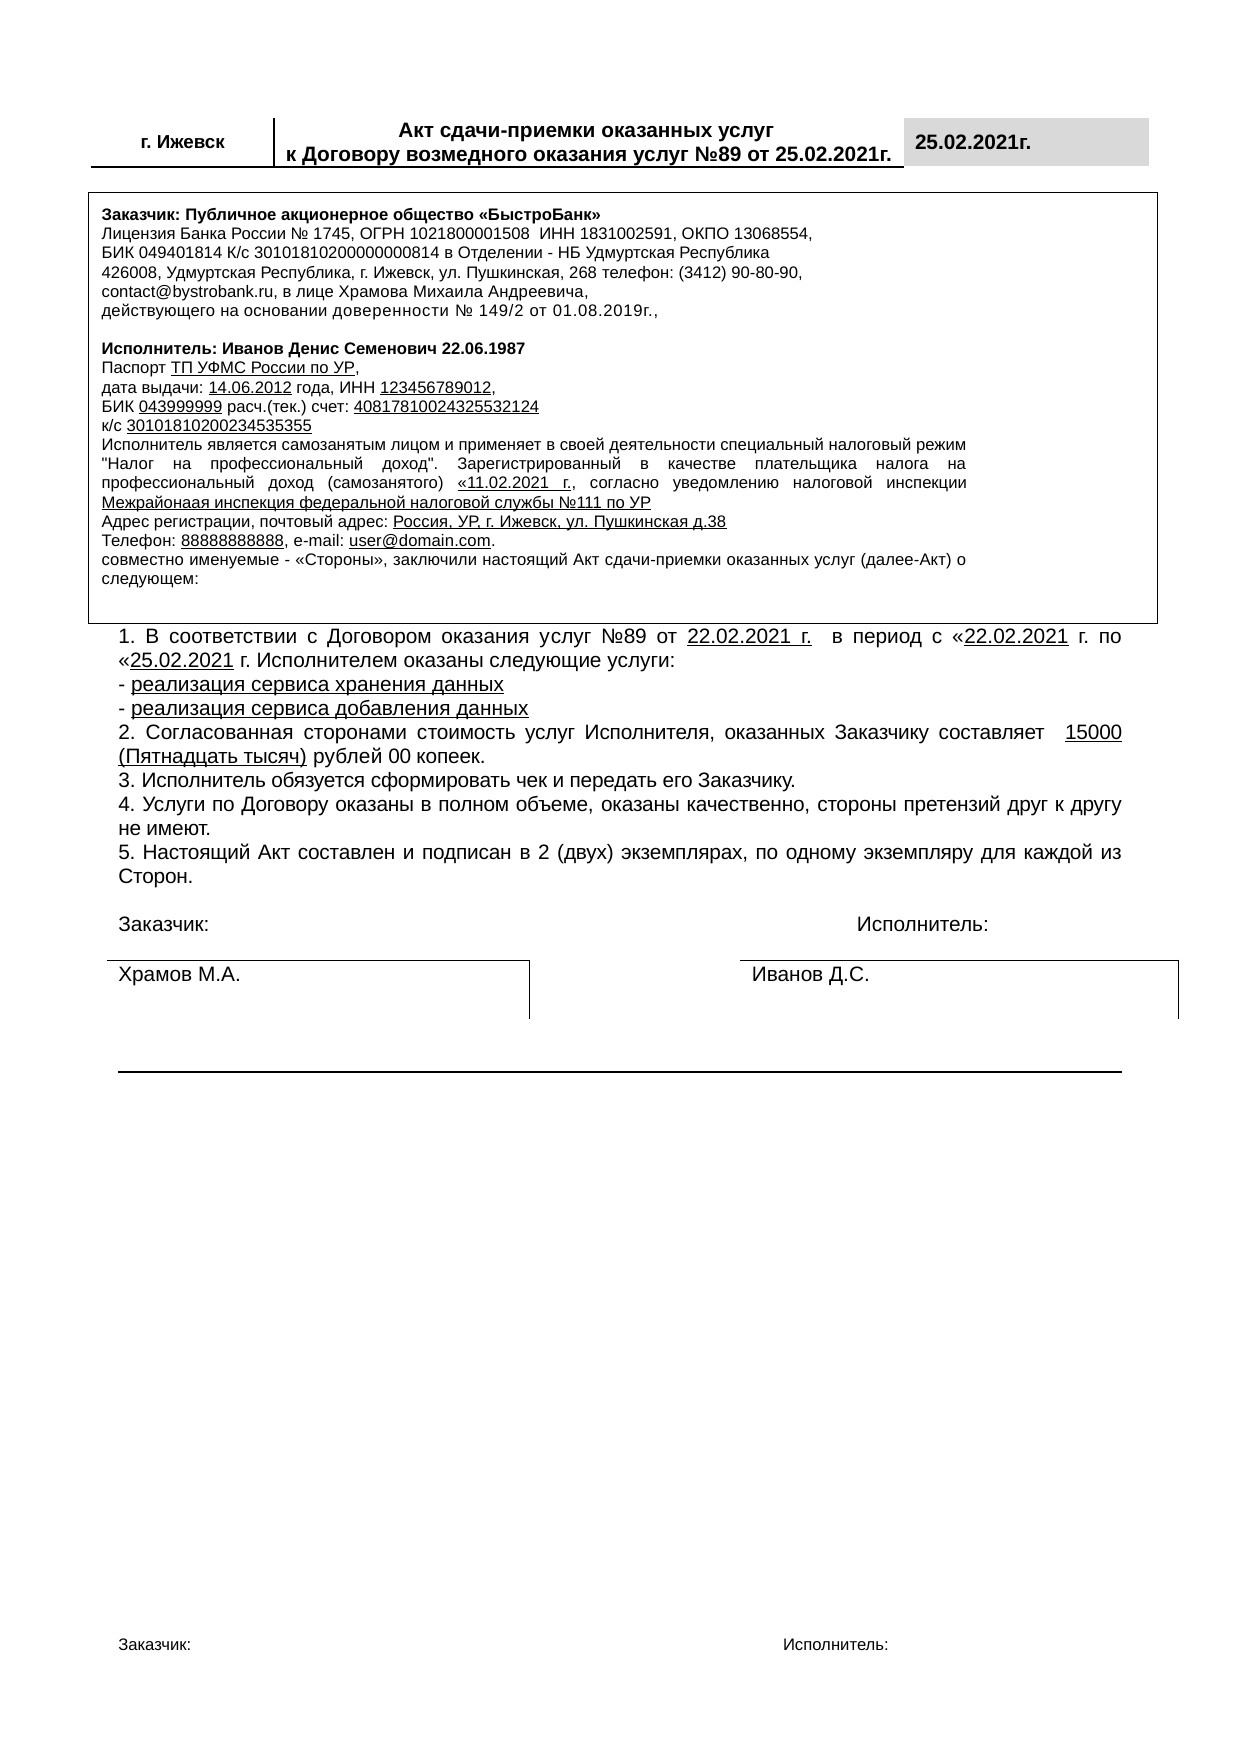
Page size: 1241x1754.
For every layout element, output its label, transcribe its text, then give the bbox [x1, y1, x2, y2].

table_header Акт сдачи-приемки оказанных услуг к Договору возмедного оказания услуг №89 от 25.02.2021г. [275, 118, 903, 166]
table_header Заказчик: Публичное акционерное общество «БыстроБанк» Лицензия Банка России № 1745, ОГРН 1021800001508 ИНН 1831002591, ОКПО 13068554, БИК 049401814 К/с 30101810200000000814 в Отделении - НБ Удмуртская Республика 426008, Удмуртская Республика, г. Ижевск, ул. Пушкинская, 268 телефон: (3412) 90-80-90, contact@bystrobank.ru, в лице Храмова Михаила Андреевича, действующего на основании доверенности № 149/2 от 01.08.2019г., Исполнитель: Иванов Денис Семенович 22.06.1987 Паспорт ТП УФМС России по УР, дата выдачи: 14.06.2012 года, ИНН 123456789012, БИК 043999999 расч.(тек.) счет: 40817810024325532124 к/с 30101810200234535355 Исполнитель является самозанятым лицом и применяет в своей деятельности специальный налоговый режим "Налог на профессиональный доход". Зарегистрированный в качестве плательщика налога на профессиональный доход (самозанятого) «11.02.2021 г., согласно уведомлению налоговой инспекции Межрайонаая инспекция федеральной налоговой службы №111 по УР Адрес регистрации, почтовый адрес: Россия, УР, г. Ижевск, ул. Пушкинская д.38 Телефон: 88888888888, е-mail: user@domain.com. совместно именуемые - «Стороны», заключили настоящий Акт сдачи-приемки оказанных услуг (далее-Акт) о следующем: [89, 193, 978, 623]
text - реализация сервиса добавления данных [118, 696, 1122, 720]
text - реализация сервиса хранения данных [118, 672, 1122, 696]
table_header 25.02.2021г. [904, 118, 1149, 166]
table_cell [530, 986, 740, 1019]
table_header [978, 193, 1157, 623]
table_cell [107, 986, 529, 1019]
text 1. В соответствии с Договором оказания услуг №89 от 22.02.2021 г. в период с «22.02.2021 г. по «25.02.2021 г. Исполнителем оказаны следующие услуги: [118, 624, 1122, 672]
text 5. Настоящий Акт составлен и подписан в 2 (двух) экземплярах, по одному экземпляру для каждой из Сторон. [118, 840, 1122, 888]
table_header Иванов Д.С. [740, 961, 1178, 986]
table_header [530, 960, 740, 986]
table_cell [740, 986, 1178, 1019]
text 4. Услуги по Договору оказаны в полном объеме, оказаны качественно, стороны претензий друг к другу не имеют. [118, 792, 1122, 840]
text 2. Согласованная сторонами стоимость услуг Исполнителя, оказанных Заказчику составляет 15000 (Пятнадцать тысяч) рублей 00 копеек. [118, 720, 1122, 768]
text Заказчик: Исполнитель: [118, 912, 1122, 936]
text 3. Исполнитель обязуется сформировать чек и передать его Заказчику. [118, 768, 1122, 792]
table_header г. Ижевск [91, 118, 273, 166]
table_header Храмов М.А. [107, 961, 529, 986]
